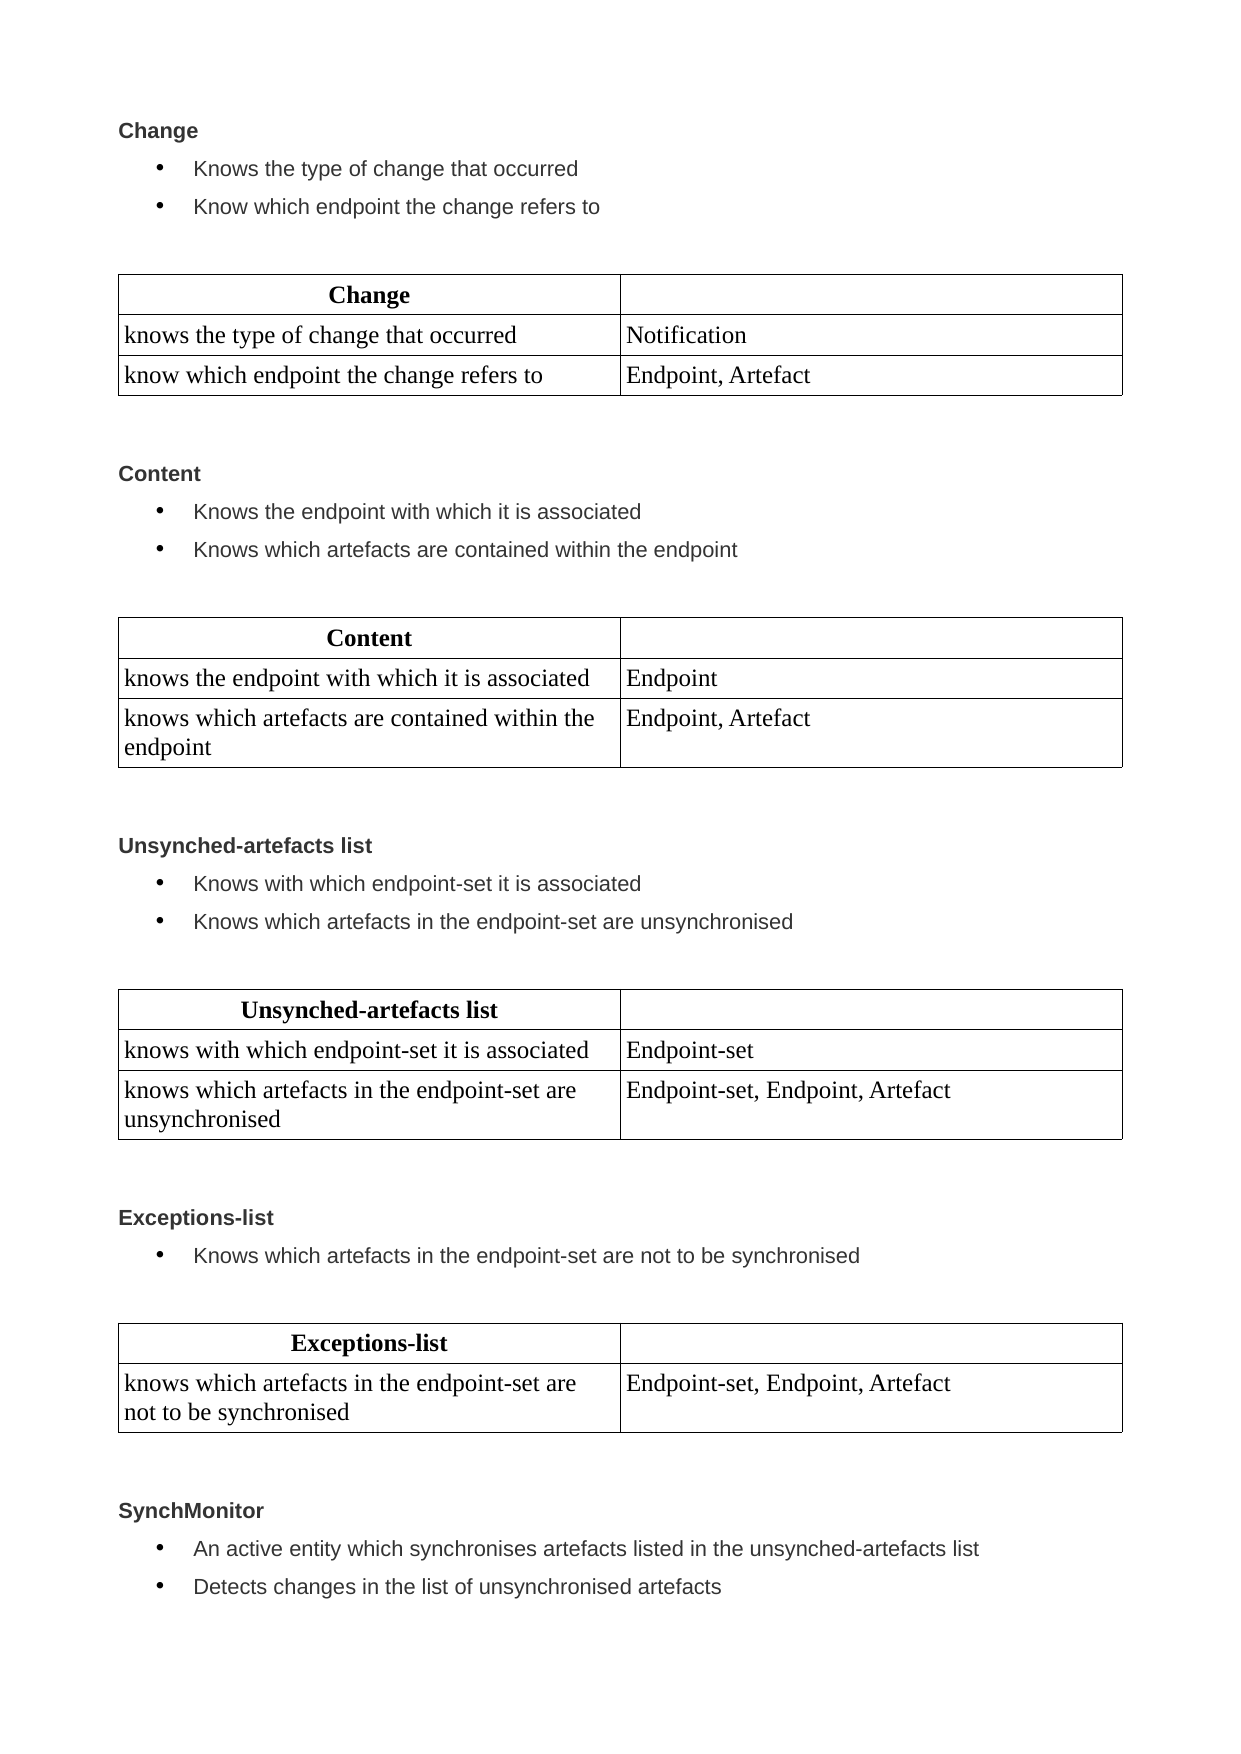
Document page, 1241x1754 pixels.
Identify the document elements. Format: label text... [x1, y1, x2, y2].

list Knows which artefacts in the endpoint-set are not to be synchronised [156, 1243, 1122, 1269]
table_header [621, 275, 1122, 314]
table_header Content [119, 618, 620, 657]
table_cell Endpoint-set, Endpoint, Artefact [621, 1071, 1122, 1139]
subtitle Unsynched-artefacts list [118, 833, 1122, 858]
table_cell Endpoint [621, 659, 1122, 698]
list An active entity which synchronises artefacts listed in the unsynched-artefacts list [156, 1536, 1122, 1562]
table_header Unsynched-artefacts list [119, 990, 620, 1029]
table_cell knows the type of change that occurred [119, 315, 620, 354]
table_header Change [119, 275, 620, 314]
table_cell Endpoint-set [621, 1030, 1122, 1069]
table_cell knows with which endpoint-set it is associated [119, 1030, 620, 1069]
subtitle Content [118, 461, 1122, 486]
table_cell knows which artefacts are contained within the endpoint [119, 699, 620, 767]
list Knows the type of change that occurred [156, 156, 1122, 182]
subtitle Exceptions-list [118, 1205, 1122, 1230]
table_cell knows which artefacts in the endpoint-set are not to be synchronised [119, 1364, 620, 1432]
table_cell Endpoint, Artefact [621, 356, 1122, 395]
subtitle Change [118, 118, 1122, 143]
table_header [621, 1324, 1122, 1363]
subtitle SynchMonitor [118, 1498, 1122, 1523]
list Knows the endpoint with which it is associated [156, 499, 1122, 525]
list Detects changes in the list of unsynchronised artefacts [156, 1574, 1122, 1600]
list Knows with which endpoint-set it is associated [156, 871, 1122, 897]
table_header [621, 618, 1122, 657]
table_header [621, 990, 1122, 1029]
table_cell knows which artefacts in the endpoint-set are unsynchronised [119, 1071, 620, 1139]
table_cell Endpoint, Artefact [621, 699, 1122, 767]
table_cell Endpoint-set, Endpoint, Artefact [621, 1364, 1122, 1432]
table_cell know which endpoint the change refers to [119, 356, 620, 395]
table_cell Notification [621, 315, 1122, 354]
table_header Exceptions-list [119, 1324, 620, 1363]
table_cell knows the endpoint with which it is associated [119, 659, 620, 698]
list Knows which artefacts in the endpoint-set are unsynchronised [156, 909, 1122, 935]
list Knows which artefacts are contained within the endpoint [156, 537, 1122, 563]
list Know which endpoint the change refers to [156, 194, 1122, 220]
